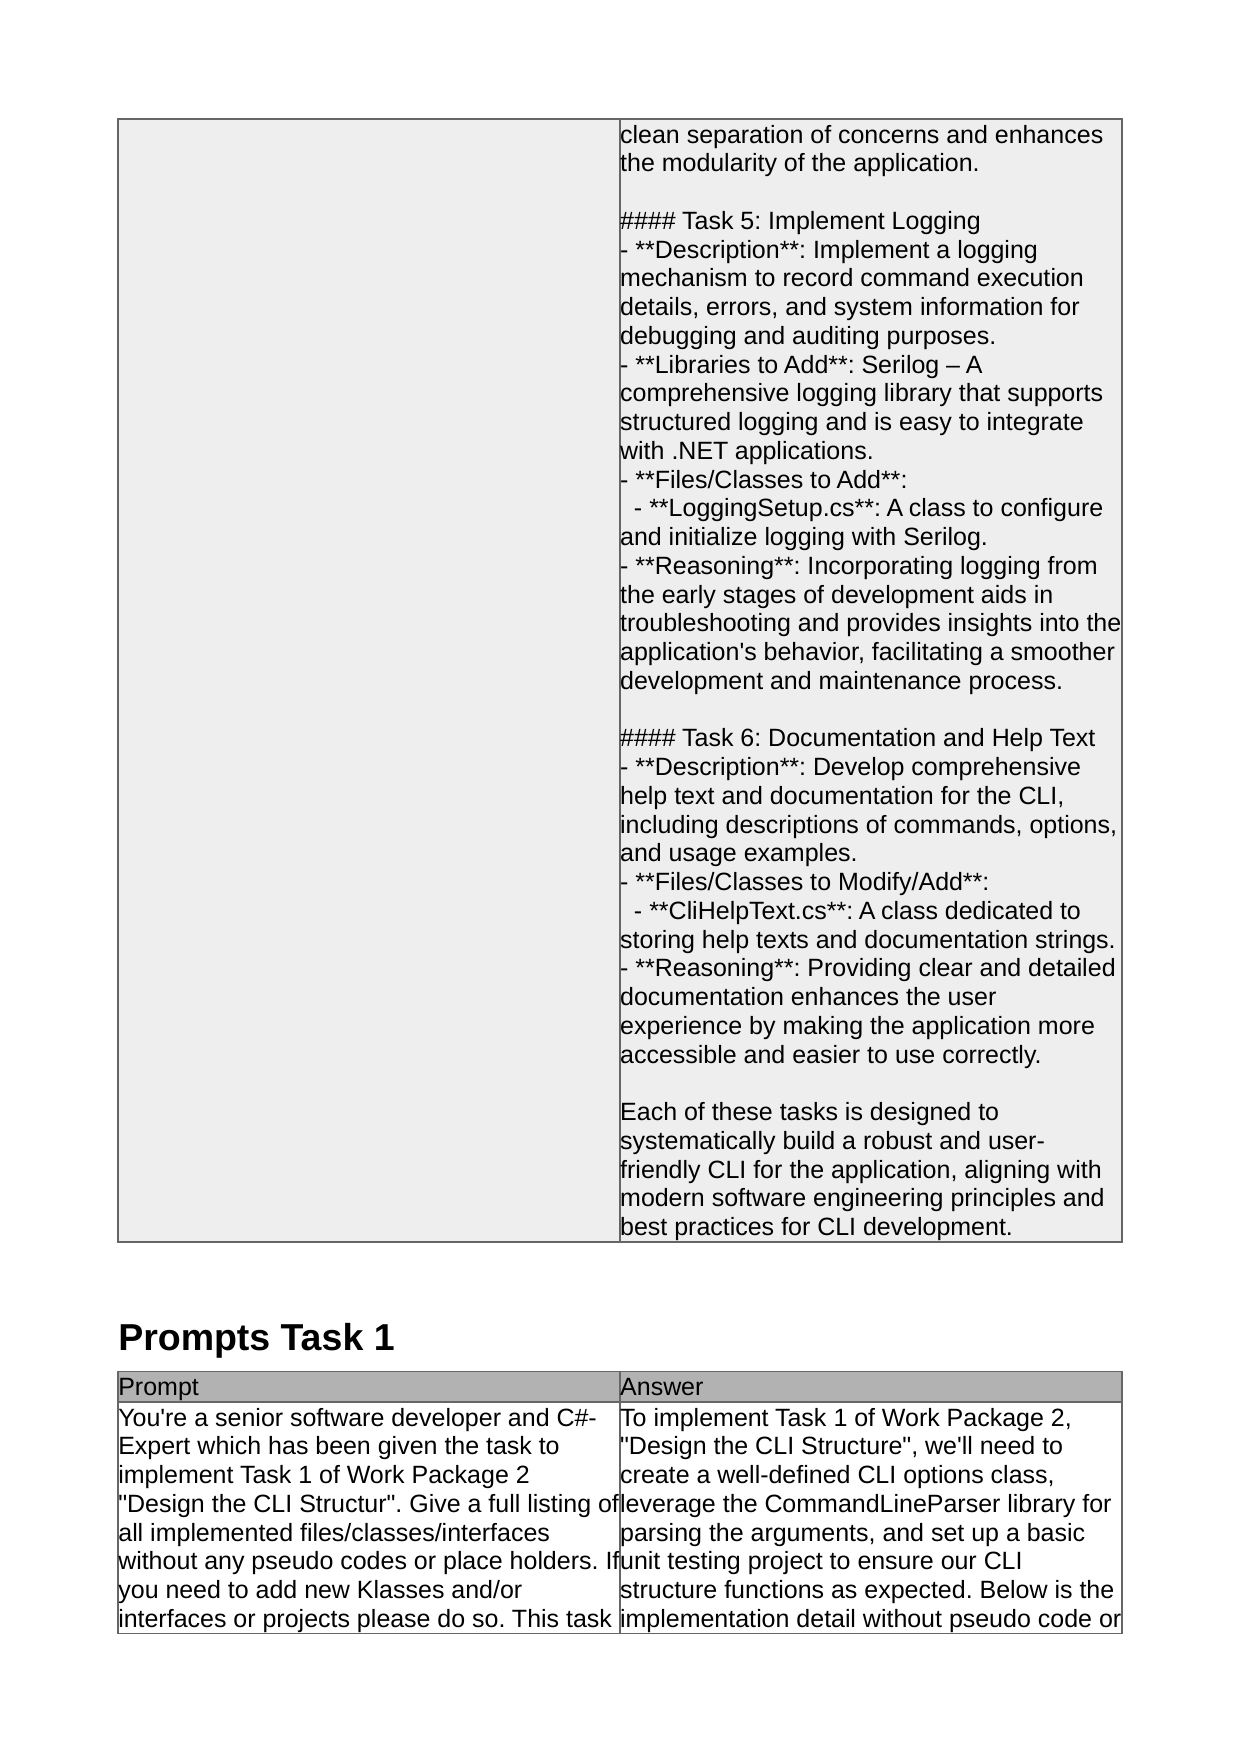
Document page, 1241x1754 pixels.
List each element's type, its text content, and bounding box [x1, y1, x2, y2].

table_header Prompt [119, 1372, 619, 1401]
table_cell [119, 120, 619, 1241]
table_cell clean separation of concerns and enhances the modularity of the application. #### Task 5: Implement Logging - **Description**: Implement a logging mechanism to record command execution details, errors, and system information for debugging and auditing purposes. - **Libraries to Add**: Serilog – A comprehensive logging library that supports structured logging and is easy to integrate with .NET applications. - **Files/Classes to Add**: - **LoggingSetup.cs**: A class to configure and initialize logging with Serilog. - **Reasoning**: Incorporating logging from the early stages of development aids in troubleshooting and provides insights into the application's behavior, facilitating a smoother development and maintenance process. #### Task 6: Documentation and Help Text - **Description**: Develop comprehensive help text and documentation for the CLI, including descriptions of commands, options, and usage examples. - **Files/Classes to Modify/Add**: - **CliHelpText.cs**: A class dedicated to storing help texts and documentation strings. - **Reasoning**: Providing clear and detailed documentation enhances the user experience by making the application more accessible and easier to use correctly. Each of these tasks is designed to systematically build a robust and user-friendly CLI for the application, aligning with modern software engineering principles and best practices for CLI development. [621, 120, 1121, 1241]
table_cell To implement Task 1 of Work Package 2, "Design the CLI Structure", we'll need to create a well-defined CLI options class, leverage the CommandLineParser library for parsing the arguments, and set up a basic unit testing project to ensure our CLI structure functions as expected. Below is the implementation detail without pseudo code or [621, 1403, 1121, 1633]
table_cell You're a senior software developer and C#-Expert which has been given the task to implement Task 1 of Work Package 2 "Design the CLI Structur". Give a full listing of all implemented files/classes/interfaces without any pseudo codes or place holders. If you need to add new Klasses and/or interfaces or projects please do so. This task [119, 1403, 619, 1633]
table_header Answer [621, 1372, 1121, 1401]
subtitle Prompts Task 1 [118, 1315, 1122, 1358]
